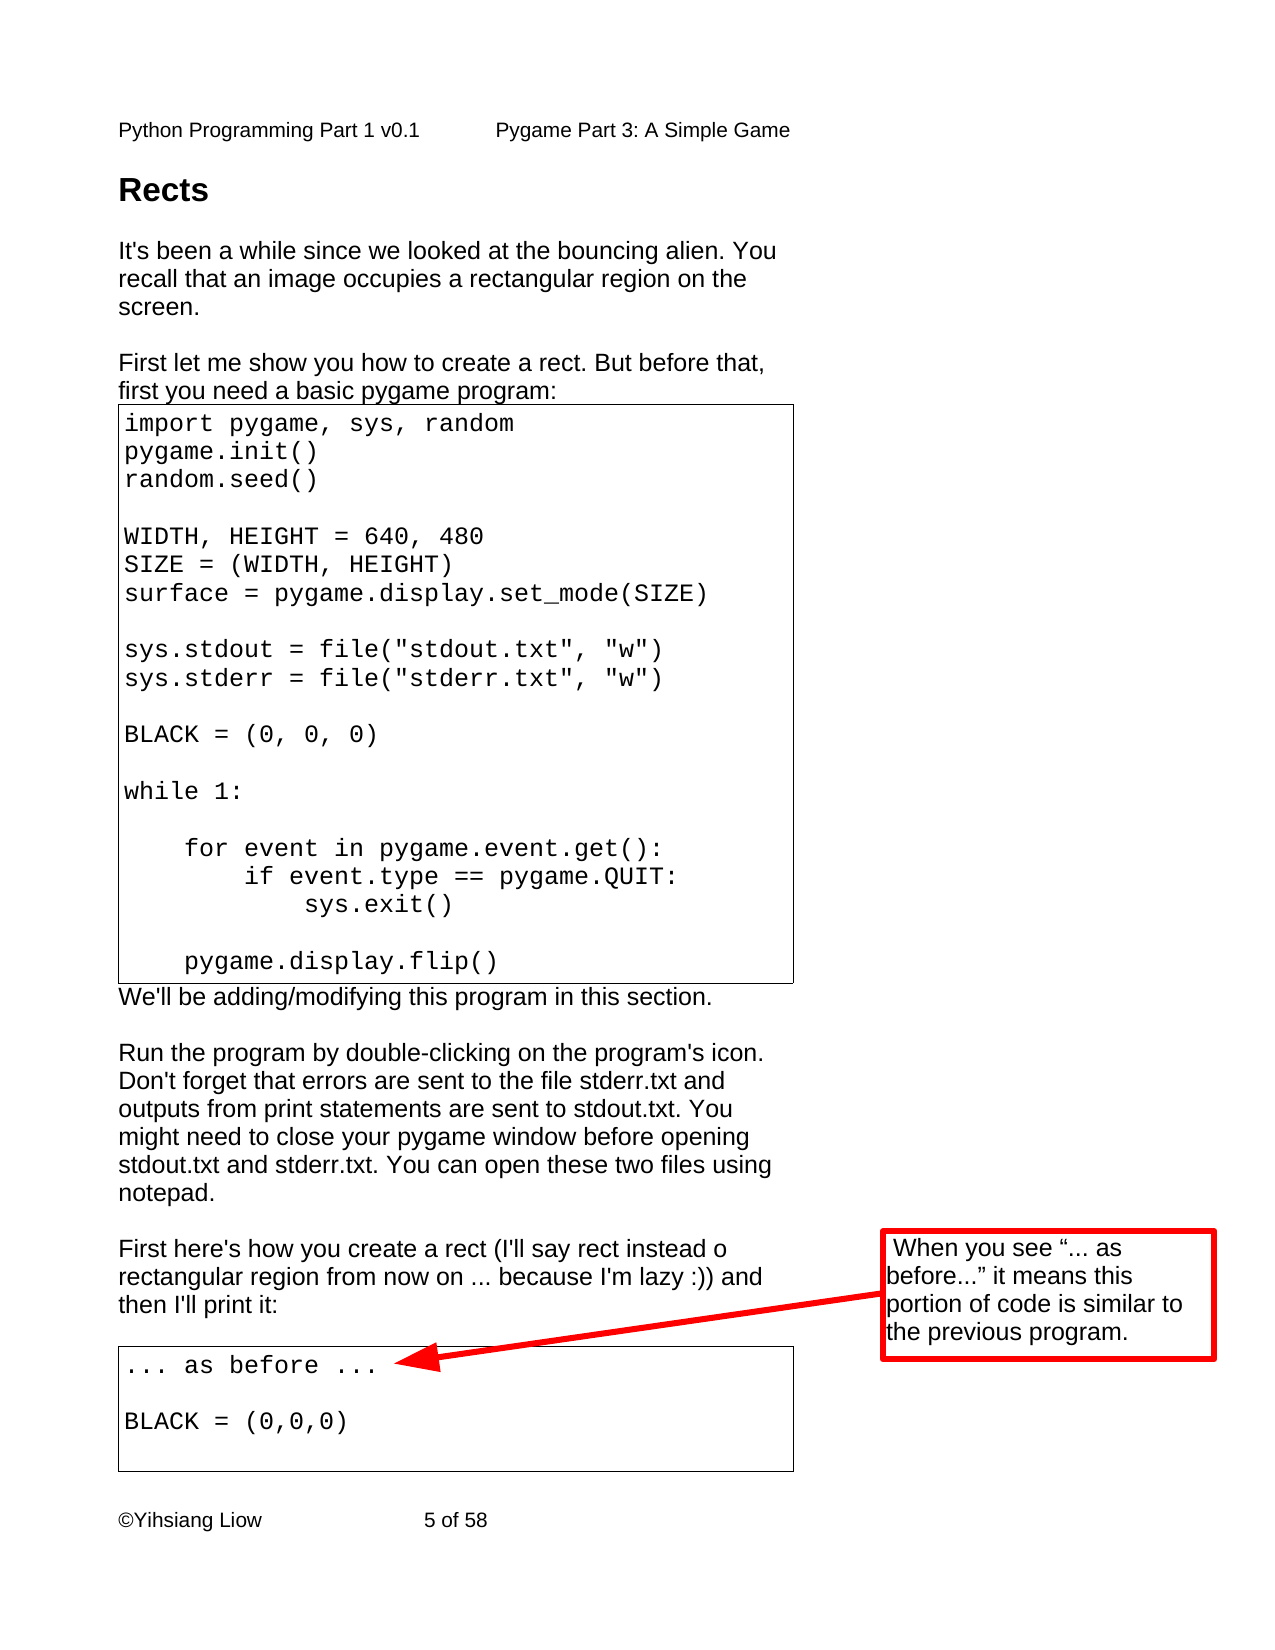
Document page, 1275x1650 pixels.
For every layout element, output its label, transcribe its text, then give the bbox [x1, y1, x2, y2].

table_header ... as before ... BLACK = (0,0,0) [119, 1347, 793, 1471]
text Run the program by double-clicking on the program's icon. Don't forget that errors are sent to the file stderr.txt and outputs from print statements are sent to stdout.txt. You might need to close your pygame window before opening stdout.txt and stderr.txt. You can open these two files using notepad. [118, 1039, 793, 1206]
text Rects [118, 171, 793, 208]
table_header import pygame, sys, random pygame.init() random.seed() WIDTH, HEIGHT = 640, 480 SIZE = (WIDTH, HEIGHT) surface = pygame.display.set_mode(SIZE) sys.stdout = file("stdout.txt", "w") sys.stderr = file("stderr.txt", "w") BLACK = (0, 0, 0) while 1: for event in pygame.event.get(): if event.type == pygame.QUIT: sys.exit() pygame.display.flip() [119, 405, 793, 983]
text First here's how you create a rect (I'll say rect instead o rectangular region from now on ... because I'm lazy :)) and then I'll print it: [118, 1235, 793, 1318]
text First let me show you how to create a rect. But before that, first you need a basic pygame program: [118, 348, 793, 404]
text It's been a while since we looked at the bouncing alien. You recall that an image occupies a rectangular region on the screen. [118, 236, 793, 320]
text We'll be adding/modifying this program in this section. [118, 984, 793, 1011]
